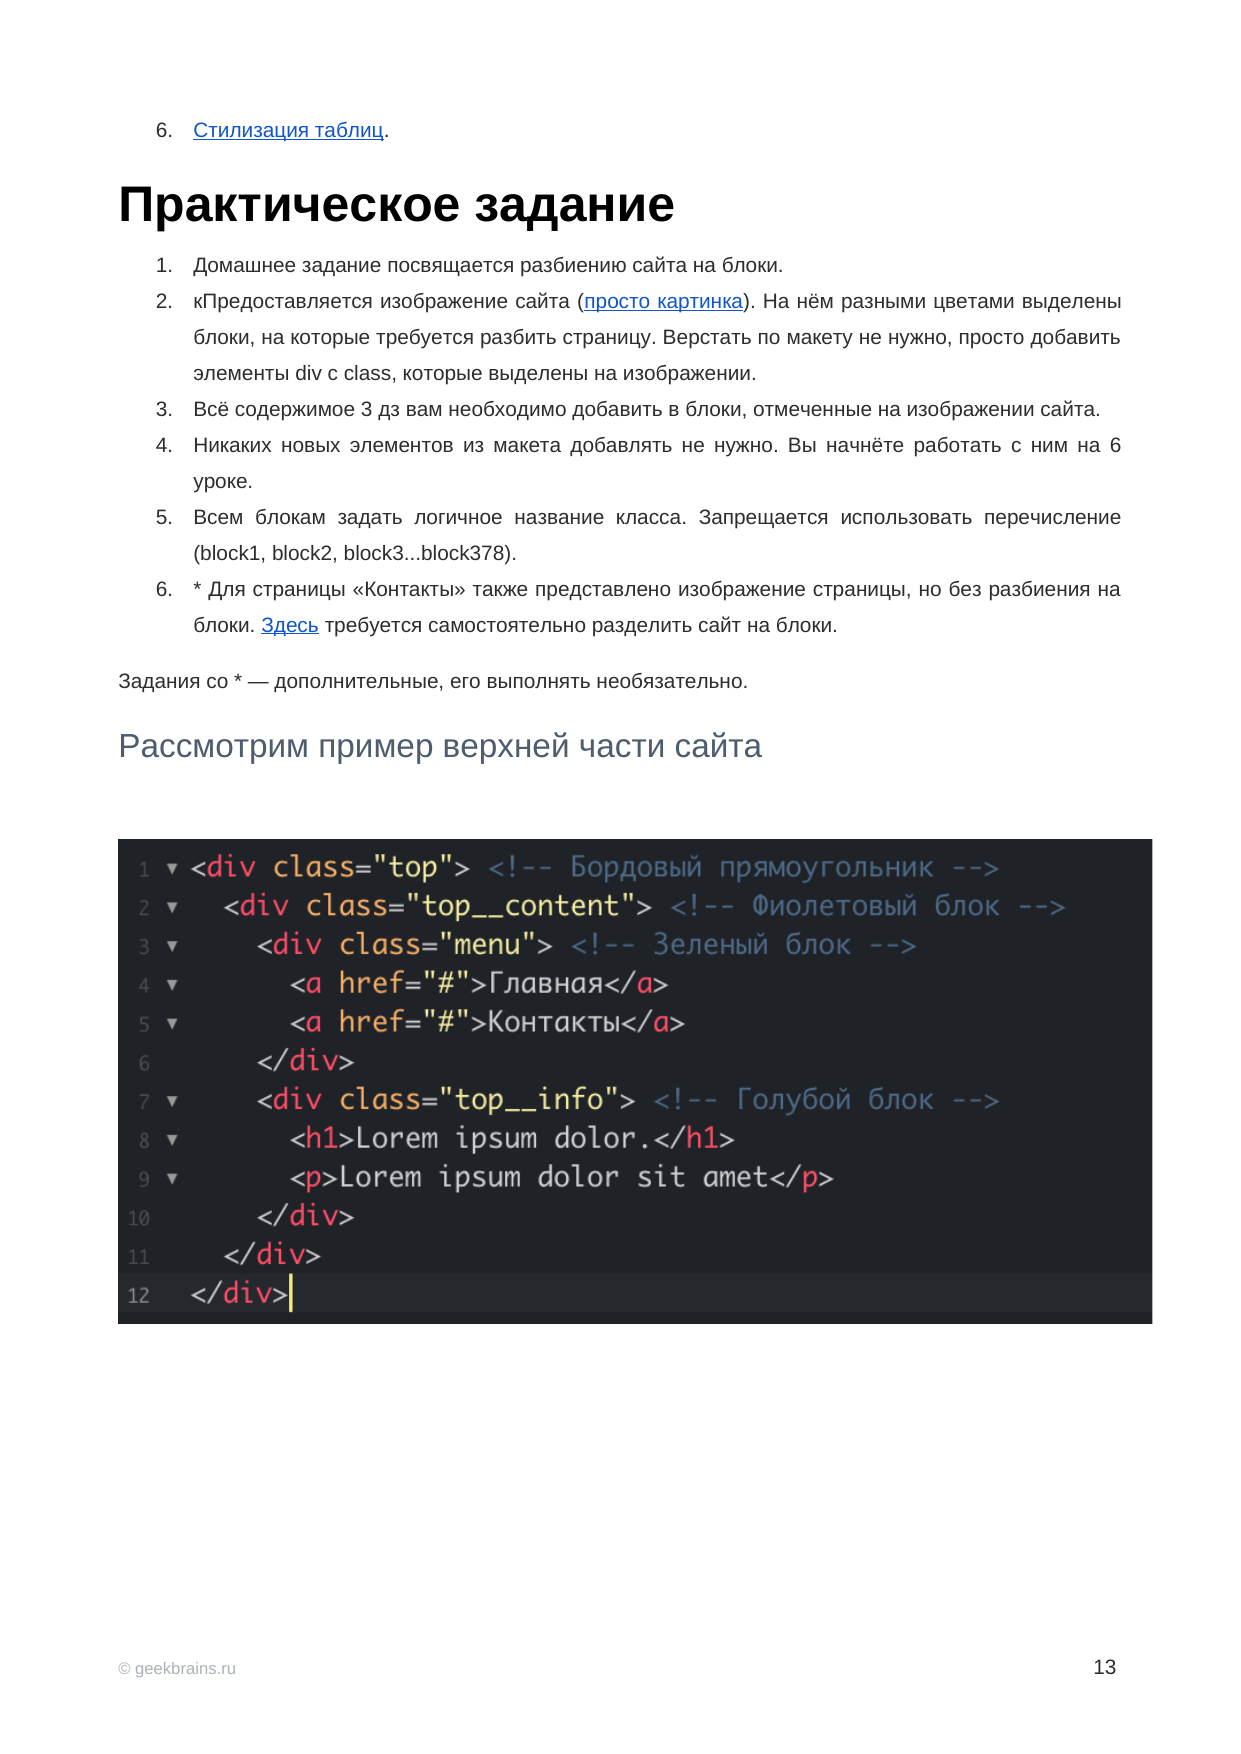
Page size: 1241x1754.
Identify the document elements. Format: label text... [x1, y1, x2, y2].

text Задания со * — дополнительные, его выполнять необязательно. [118, 669, 1122, 693]
picture [118, 839, 1153, 1324]
list Всем блокам задать логичное название класса. Запрещается использовать перечисление (block1, block2, block3...block378). [156, 505, 1122, 564]
list Домашнее задание посвящается разбиению сайта на блоки. [156, 253, 1122, 277]
subtitle Практическое задание [118, 175, 1122, 232]
list * Для страницы «Контакты» также представлено изображение страницы, но без разбиения на блоки. Здесь требуется самостоятельно разделить сайт на блоки. [156, 577, 1122, 636]
list Стилизация таблиц. [156, 118, 1122, 142]
list кПредоставляется изображение сайта (просто картинка). На нём разными цветами выделены блоки, на которые требуется разбить страницу. Верстать по макету не нужно, просто добавить элементы div c class, которые выделены на изображении. [156, 289, 1122, 385]
list Всё содержимое 3 дз вам необходимо добавить в блоки, отмеченные на изображении сайта. [156, 397, 1122, 421]
list Никаких новых элементов из макета добавлять не нужно. Вы начнёте работать с ним на 6 уроке. [156, 433, 1122, 493]
text Рассмотрим пример верхней части сайта [118, 726, 1122, 764]
